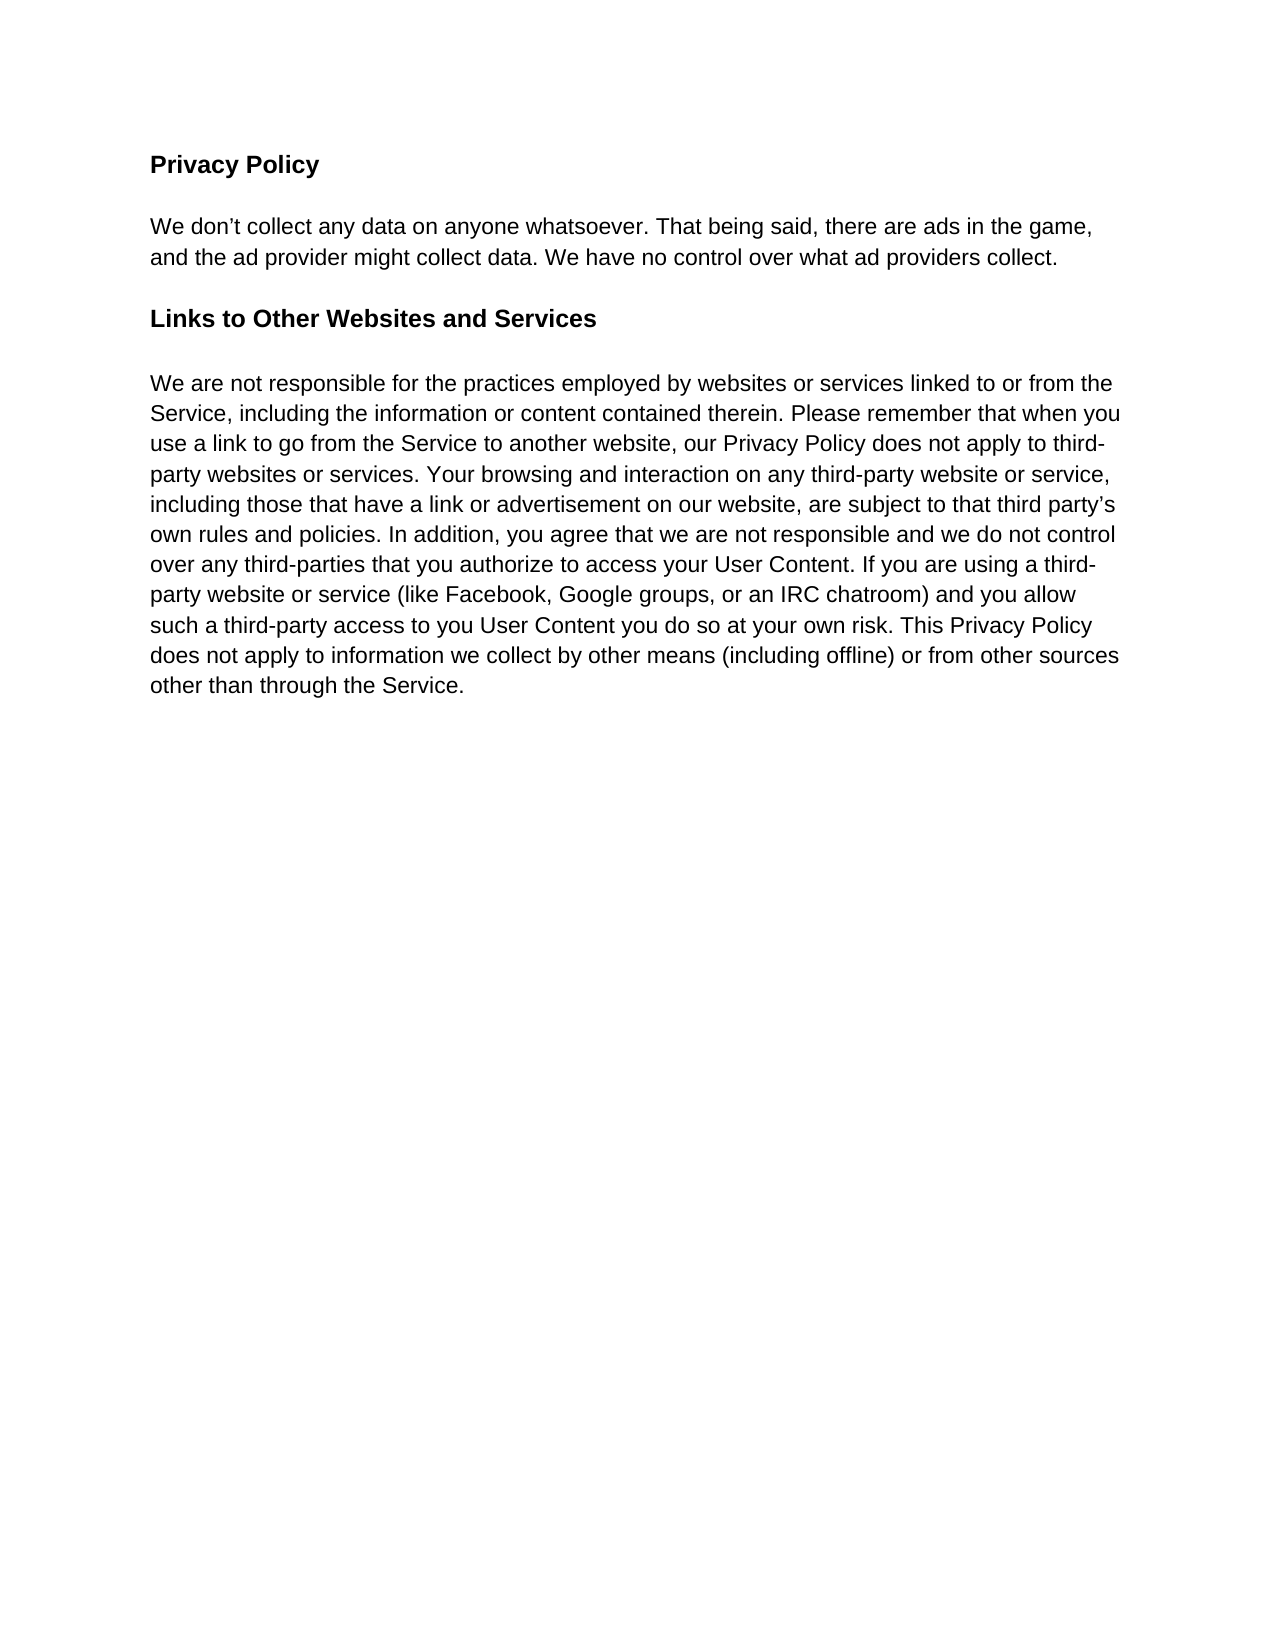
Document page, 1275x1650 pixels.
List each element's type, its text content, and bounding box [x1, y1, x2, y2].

text Privacy Policy [150, 150, 1125, 179]
text Links to Other Websites and Services [150, 304, 1125, 333]
text We don’t collect any data on anyone whatsoever. That being said, there are ads in the game, and the ad provider might collect data. We have no control over what ad providers collect. [150, 213, 1125, 270]
text We are not responsible for the practices employed by websites or services linked to or from the Service, including the information or content contained therein. Please remember that when you use a link to go from the Service to another website, our Privacy Policy does not apply to third-party websites or services. Your browsing and interaction on any third-party website or service, including those that have a link or advertisement on our website, are subject to that third party’s own rules and policies. In addition, you agree that we are not responsible and we do not control over any third-parties that you authorize to access your User Content. If you are using a third-party website or service (like Facebook, Google groups, or an IRC chatroom) and you allow such a third-party access to you User Content you do so at your own risk. This Privacy Policy does not apply to information we collect by other means (including offline) or from other sources other than through the Service. [150, 370, 1125, 698]
